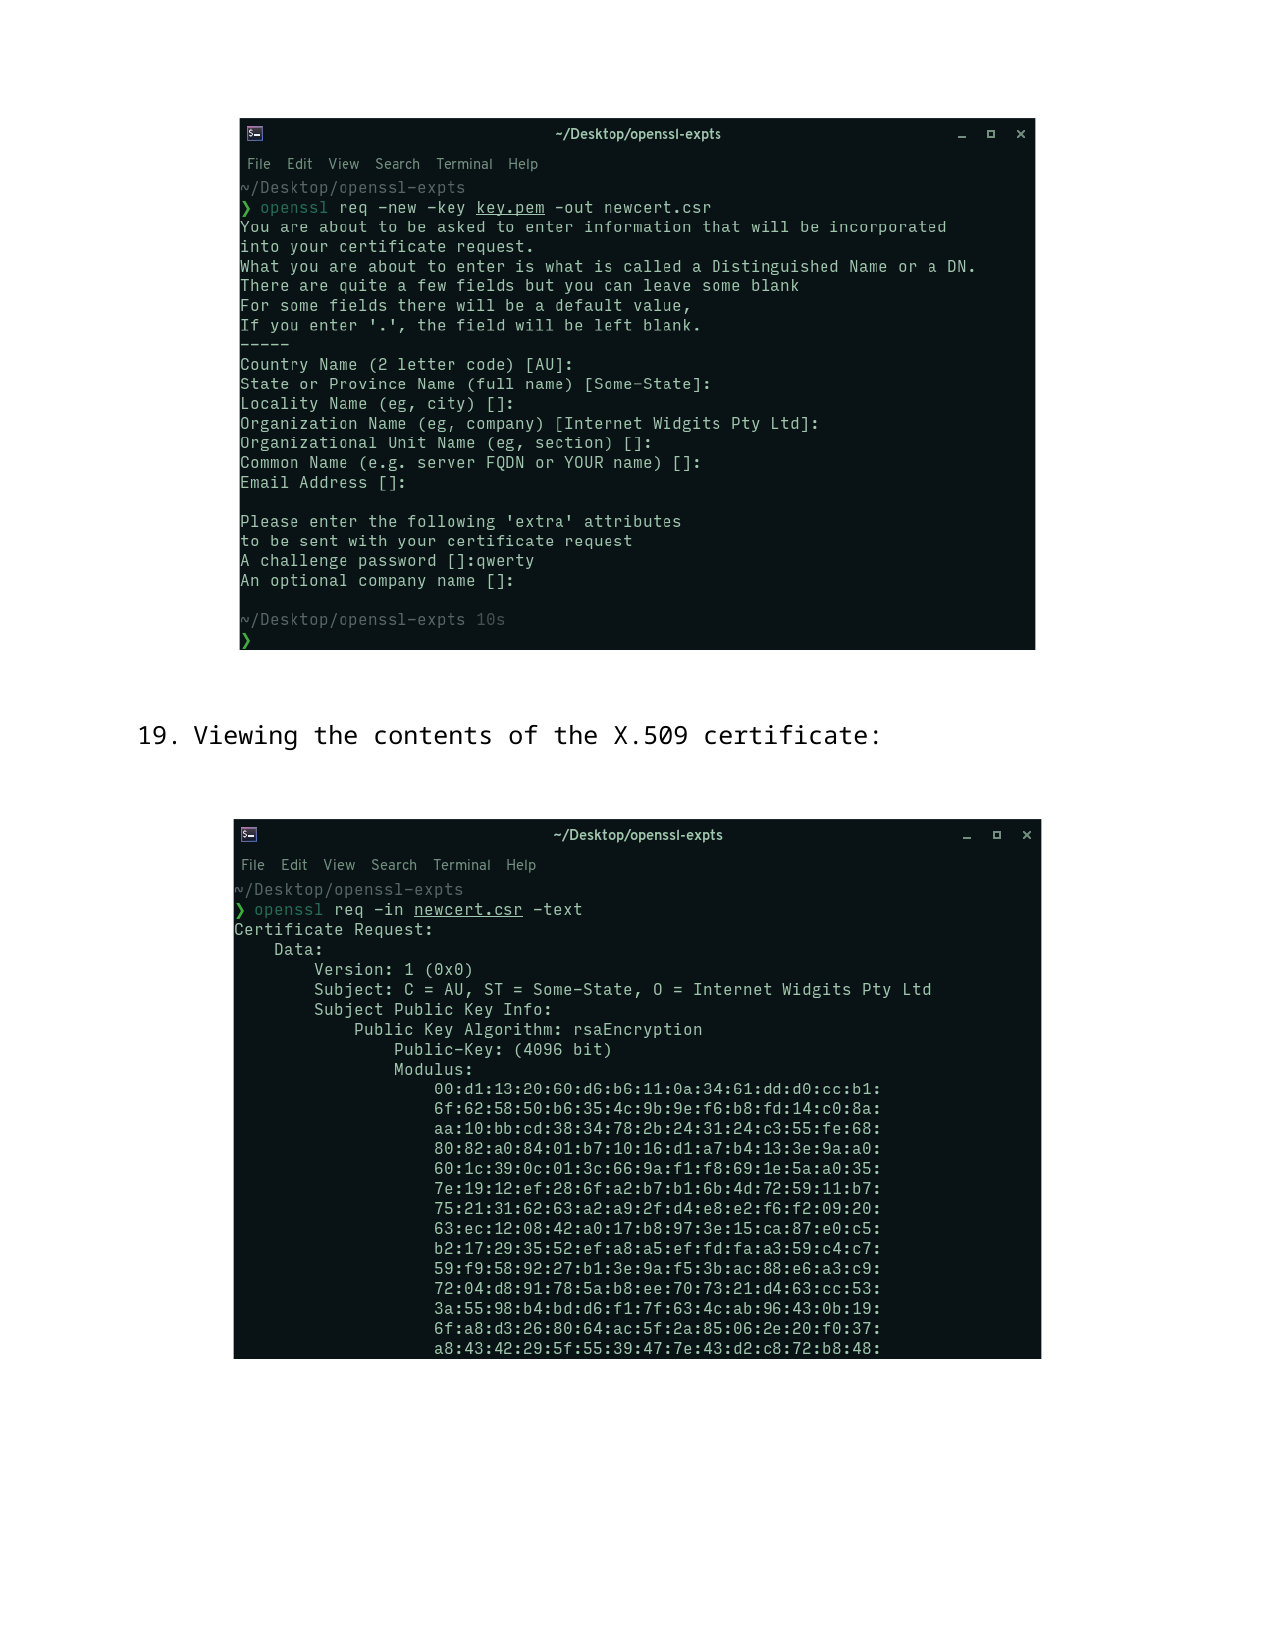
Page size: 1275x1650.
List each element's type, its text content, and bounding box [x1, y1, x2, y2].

picture [233, 819, 1042, 1359]
picture [239, 118, 1036, 650]
list Viewing the contents of the X.509 certificate: [137, 717, 1157, 751]
